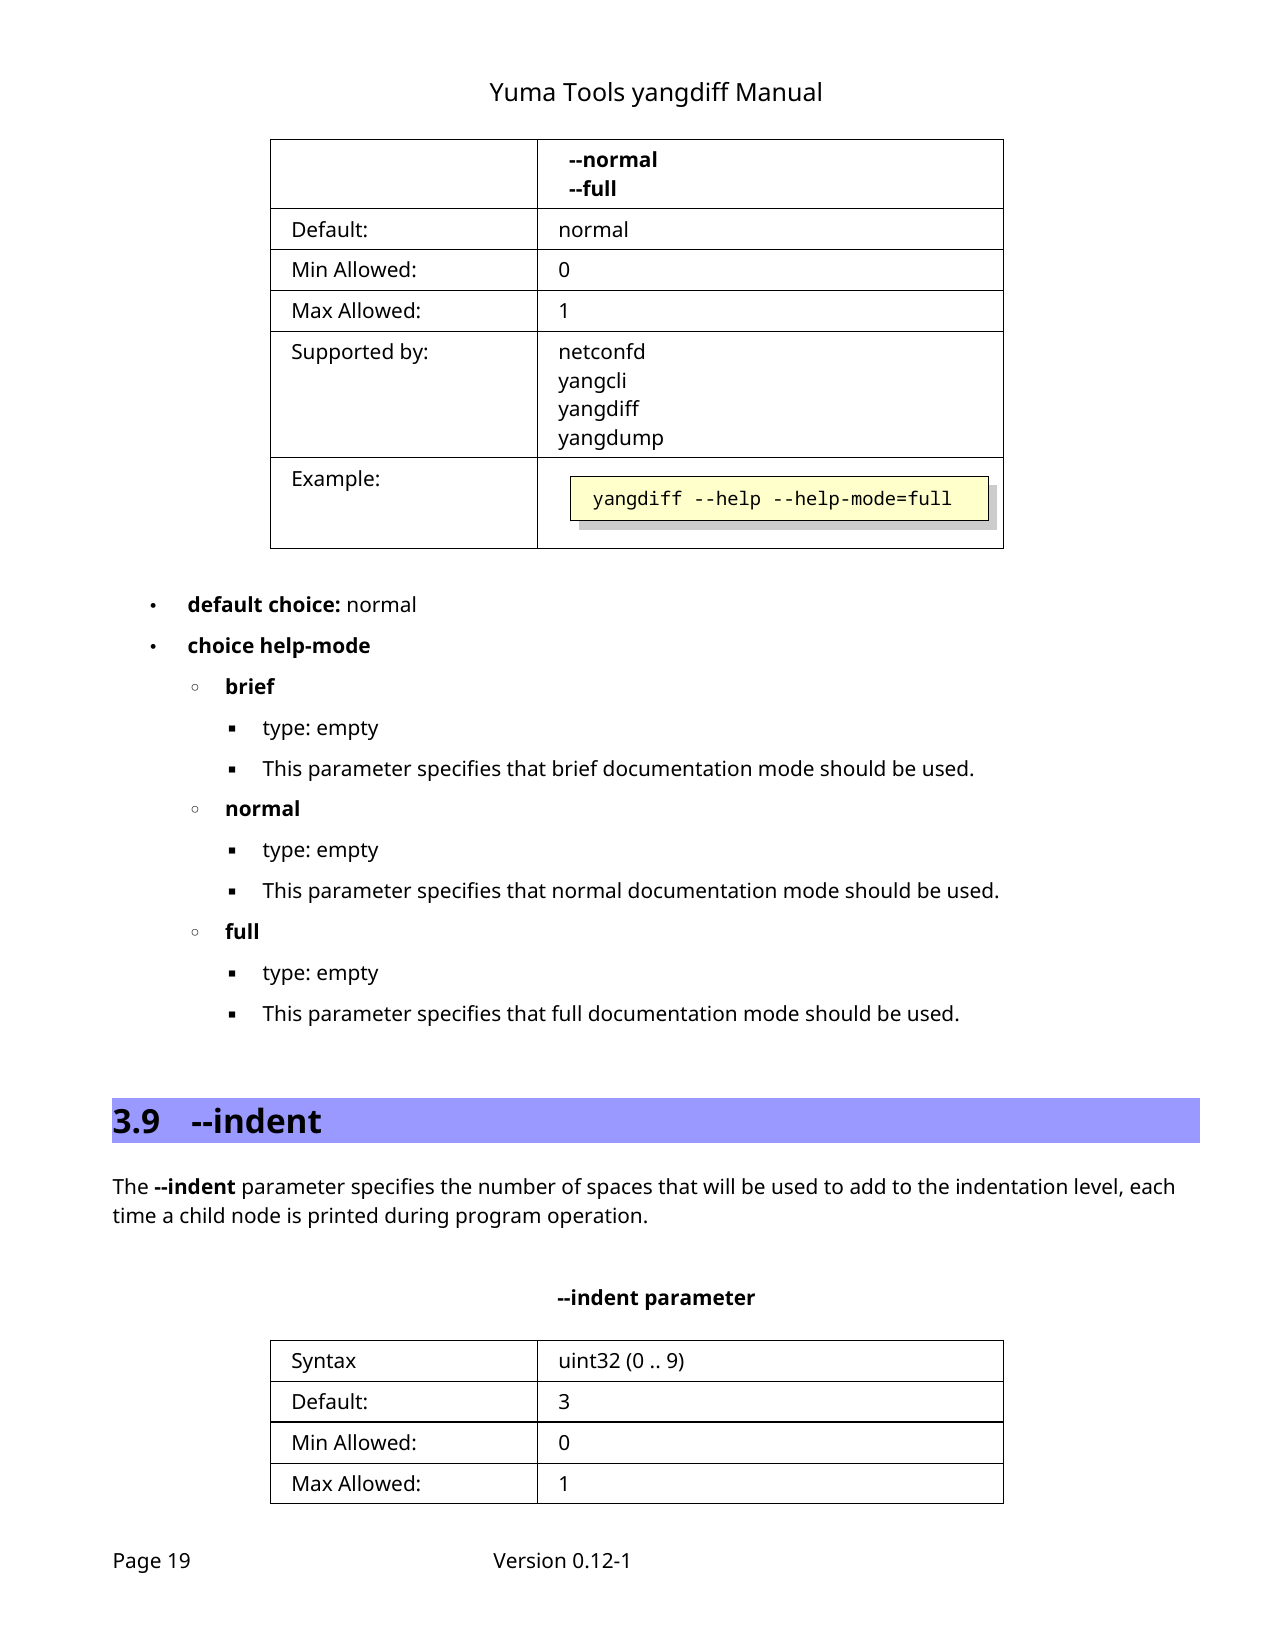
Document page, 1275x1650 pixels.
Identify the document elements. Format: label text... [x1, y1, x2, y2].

table_cell netconfd yangcli yangdiff yangdump [538, 332, 1003, 457]
list type: empty [225, 713, 1200, 741]
table_cell Min Allowed: [271, 250, 537, 290]
table_cell Default: [271, 1382, 537, 1421]
table_cell Max Allowed: [271, 1464, 537, 1503]
list full [187, 917, 1200, 946]
table_cell Example: [271, 458, 537, 548]
list brief [187, 672, 1200, 700]
table_cell 0 [538, 1423, 1003, 1462]
list This parameter specifies that normal documentation mode should be used. [225, 876, 1200, 905]
table_cell Default: [271, 209, 537, 249]
list default choice: normal [150, 590, 1200, 618]
list type: empty [225, 958, 1200, 987]
table_cell Max Allowed: [271, 291, 537, 331]
subtitle --indent parameter [127, 1283, 1185, 1311]
list type: empty [225, 836, 1200, 864]
list This parameter specifies that full documentation mode should be used. [225, 999, 1200, 1028]
table_cell 0 [538, 250, 1003, 290]
text The --indent parameter specifies the number of spaces that will be used to add to the indentation level, each time a child node is printed during program operation. [112, 1172, 1200, 1229]
list choice help-mode [150, 631, 1200, 659]
table_cell Min Allowed: [271, 1423, 537, 1462]
table_cell 1 [538, 1464, 1003, 1503]
table_cell normal [538, 209, 1003, 249]
table_cell 1 [538, 291, 1003, 331]
table_header [271, 140, 537, 208]
table_header uint32 (0 .. 9) [538, 1341, 1003, 1381]
list normal [187, 794, 1200, 823]
table_header Syntax [271, 1341, 537, 1381]
subtitle --indent [112, 1098, 1200, 1143]
table_cell yangdiff --help --help-mode=full [538, 458, 1003, 548]
table_header --normal --full [538, 140, 1003, 208]
list This parameter specifies that brief documentation mode should be used. [225, 754, 1200, 782]
table_cell 3 [538, 1382, 1003, 1421]
table_cell Supported by: [271, 332, 537, 457]
